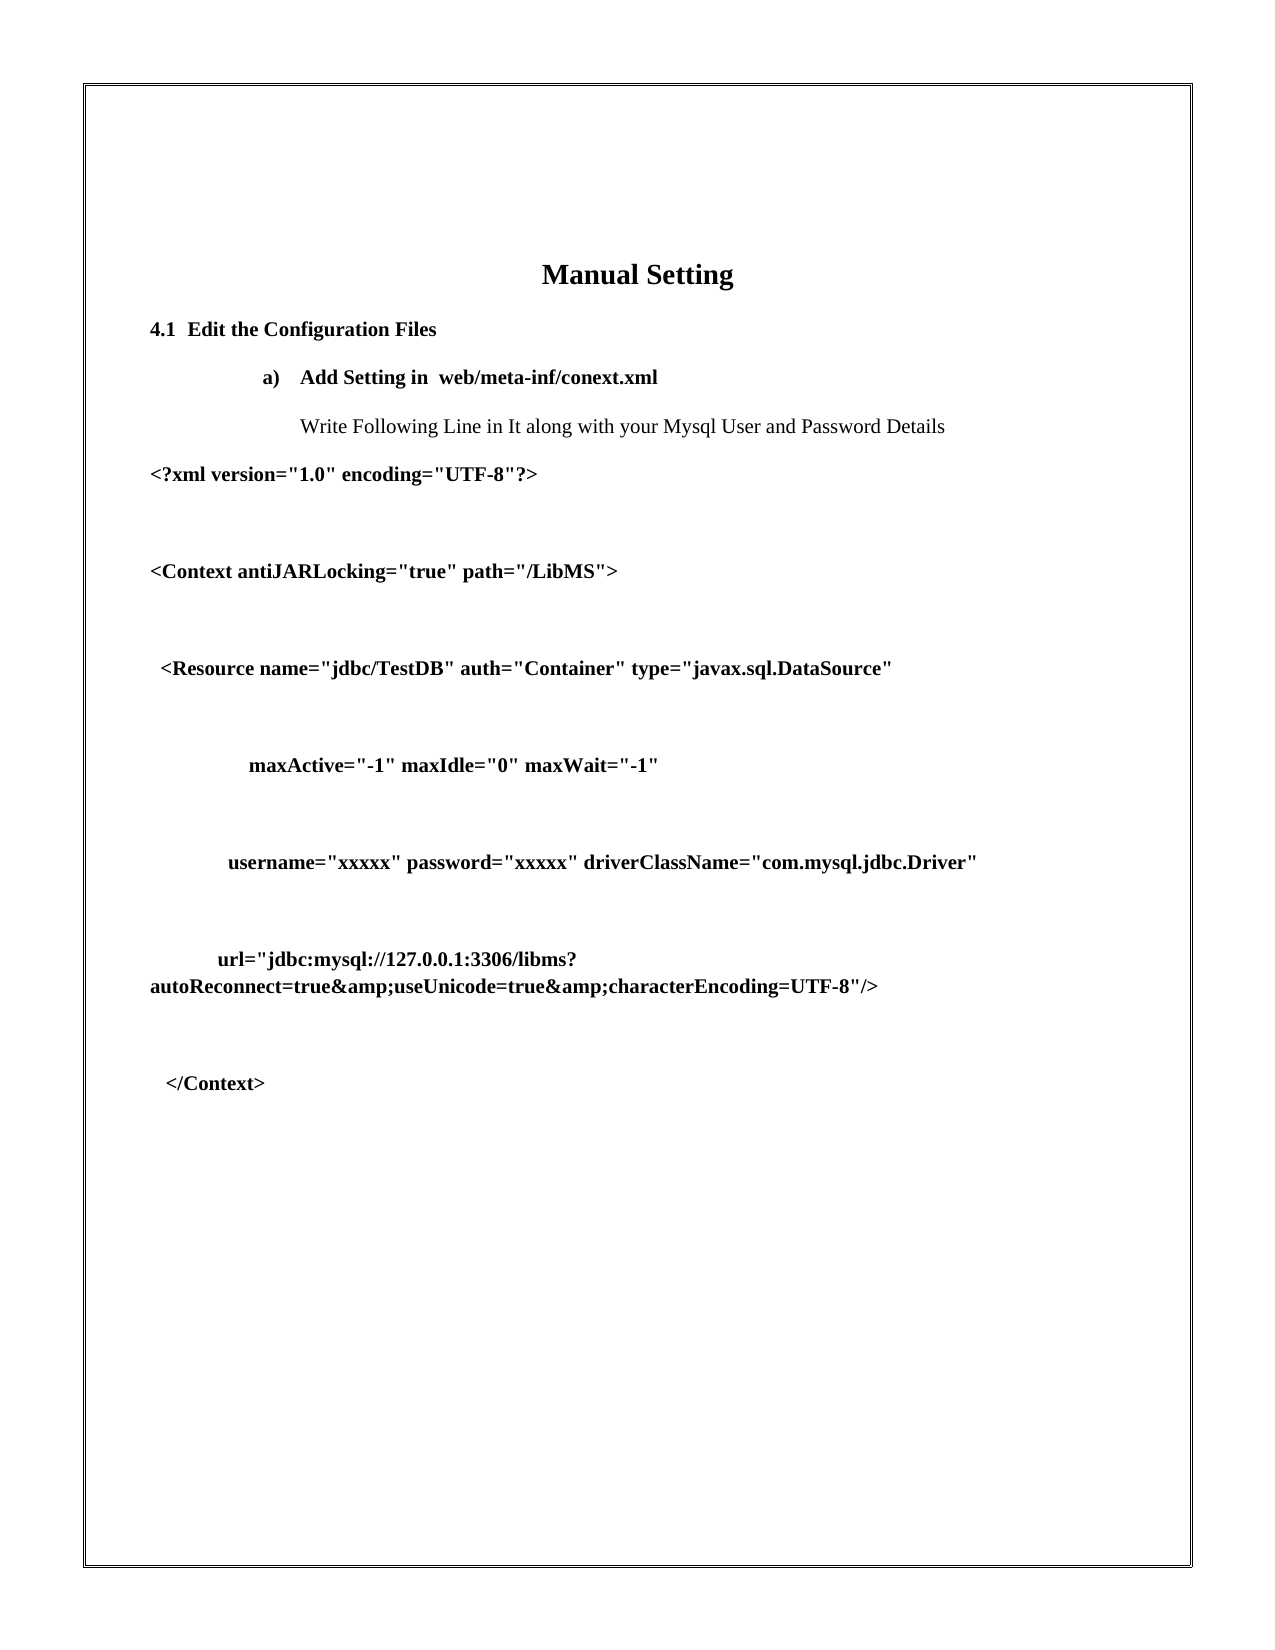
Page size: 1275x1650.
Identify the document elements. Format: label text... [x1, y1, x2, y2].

list Edit the Configuration Files [150, 317, 1125, 341]
text username="xxxxx" password="xxxxx" driverClassName="com.mysql.jdbc.Driver" [150, 850, 1125, 874]
text <Context antiJARLocking="true" path="/LibMS"> [150, 559, 1125, 583]
text <Resource name="jdbc/TestDB" auth="Container" type="javax.sql.DataSource" [150, 656, 1125, 680]
text Manual Setting [150, 257, 1125, 291]
text url="jdbc:mysql://127.0.0.1:3306/libms?autoReconnect=true&amp;useUnicode=true&amp;characterEncoding=UTF-8"/> [150, 947, 1125, 998]
text <?xml version="1.0" encoding="UTF-8"?> [150, 462, 1125, 486]
text maxActive="-1" maxIdle="0" maxWait="-1" [150, 753, 1125, 777]
text Write Following Line in It along with your Mysql User and Password Details [300, 414, 1125, 438]
text </Context> [150, 1071, 1125, 1095]
list Add Setting in web/meta-inf/conext.xml [262, 365, 1125, 389]
